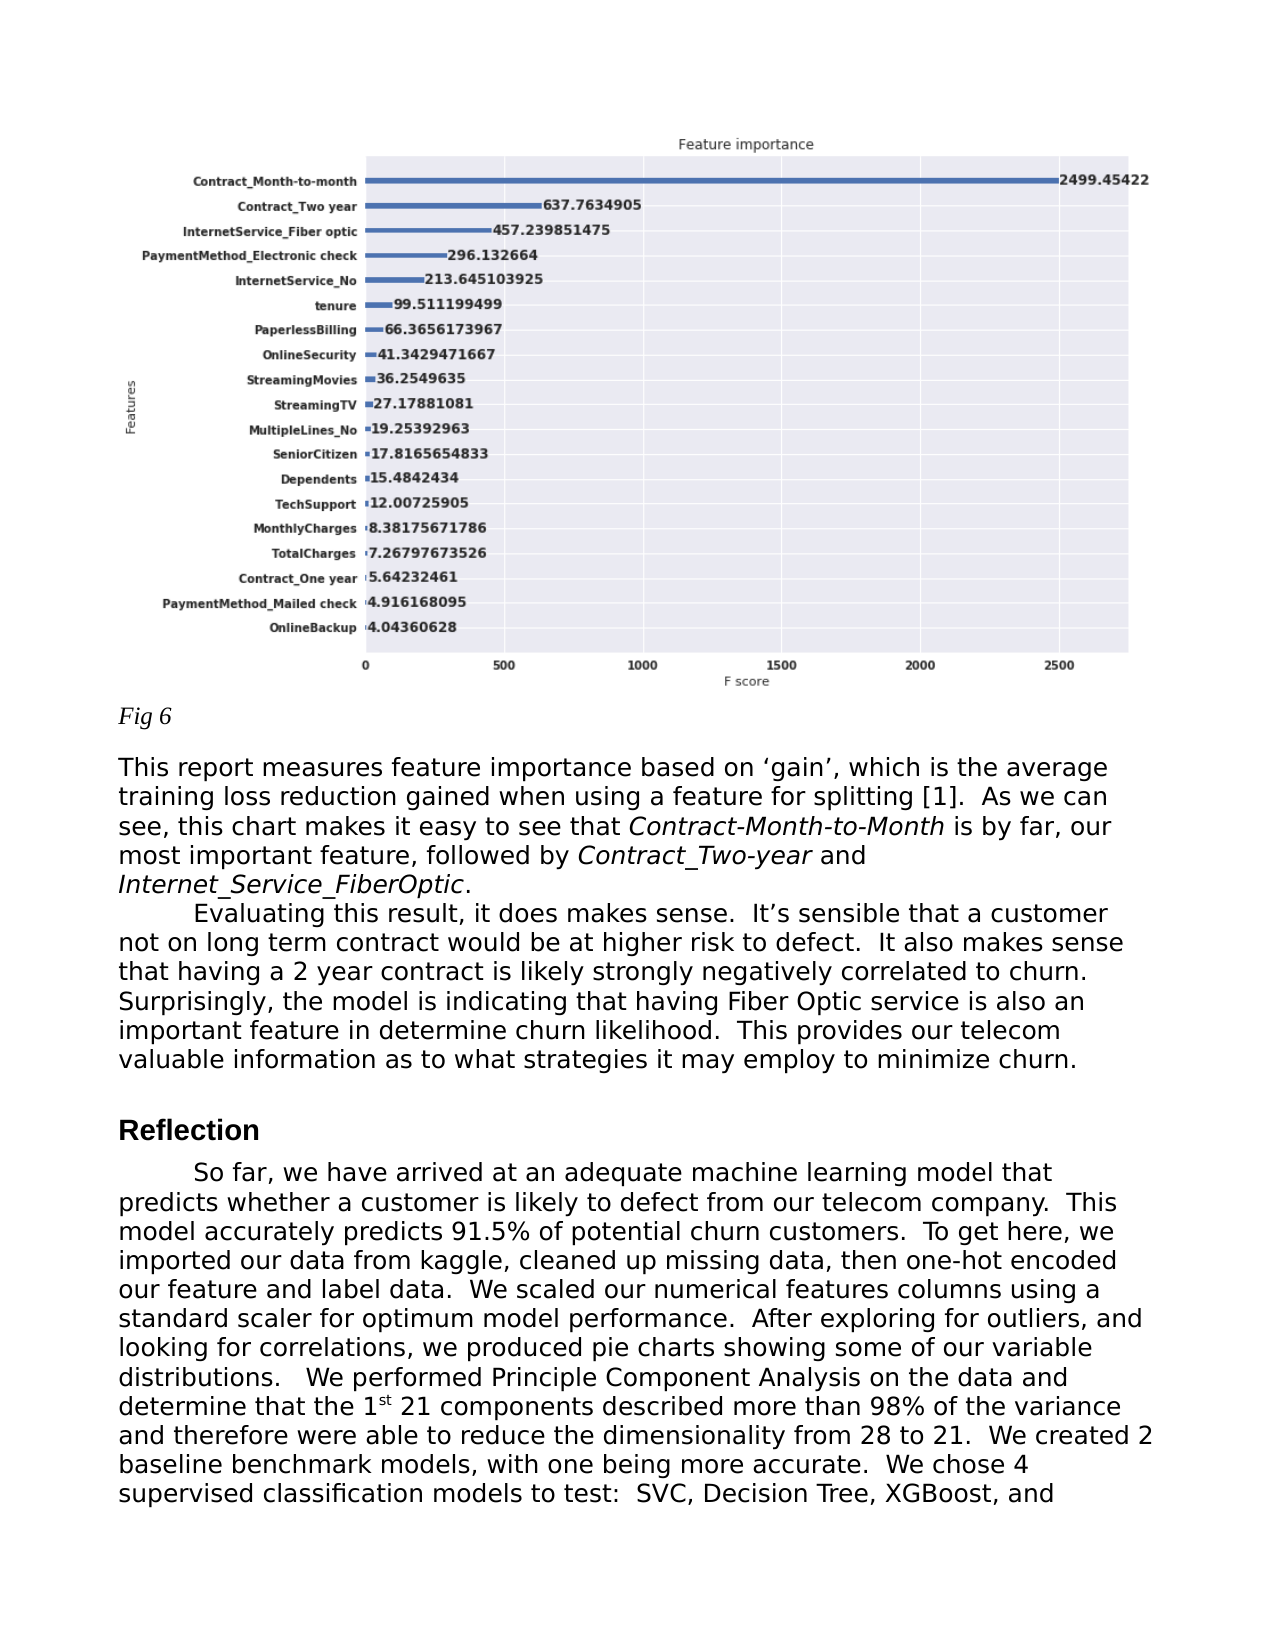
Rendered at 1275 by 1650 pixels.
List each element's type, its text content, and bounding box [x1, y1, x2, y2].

text Fig 6 [118, 696, 1157, 730]
text So far, we have arrived at an adequate machine learning model that predicts whether a customer is likely to defect from our telecom company. This model accurately predicts 91.5% of potential churn customers. To get here, we imported our data from kaggle, cleaned up missing data, then one-hot encoded our feature and label data. We scaled our numerical features columns using a standard scaler for optimum model performance. After exploring for outliers, and looking for correlations, we produced pie charts showing some of our variable distributions. We performed Principle Component Analysis on the data and determine that the 1st 21 components described more than 98% of the variance and therefore were able to reduce the dimensionality from 28 to 21. We created 2 baseline benchmark models, with one being more accurate. We chose 4 supervised classification models to test: SVC, Decision Tree, XGBoost, and [118, 1159, 1157, 1509]
text Evaluating this result, it does makes sense. It’s sensible that a customer not on long term contract would be at higher risk to defect. It also makes sense that having a 2 year contract is likely strongly negatively correlated to churn. Surprisingly, the model is indicating that having Fiber Optic service is also an important feature in determine churn likelihood. This provides our telecom valuable information as to what strategies it may employ to minimize churn. [118, 899, 1157, 1074]
subtitle Reflection [118, 1112, 1157, 1146]
picture [118, 130, 1157, 696]
text This report measures feature importance based on ‘gain’, which is the average training loss reduction gained when using a feature for splitting [1]. As we can see, this chart makes it easy to see that Contract-Month-to-Month is by far, our most important feature, followed by Contract_Two-year and Internet_Service_FiberOptic. [118, 753, 1157, 899]
